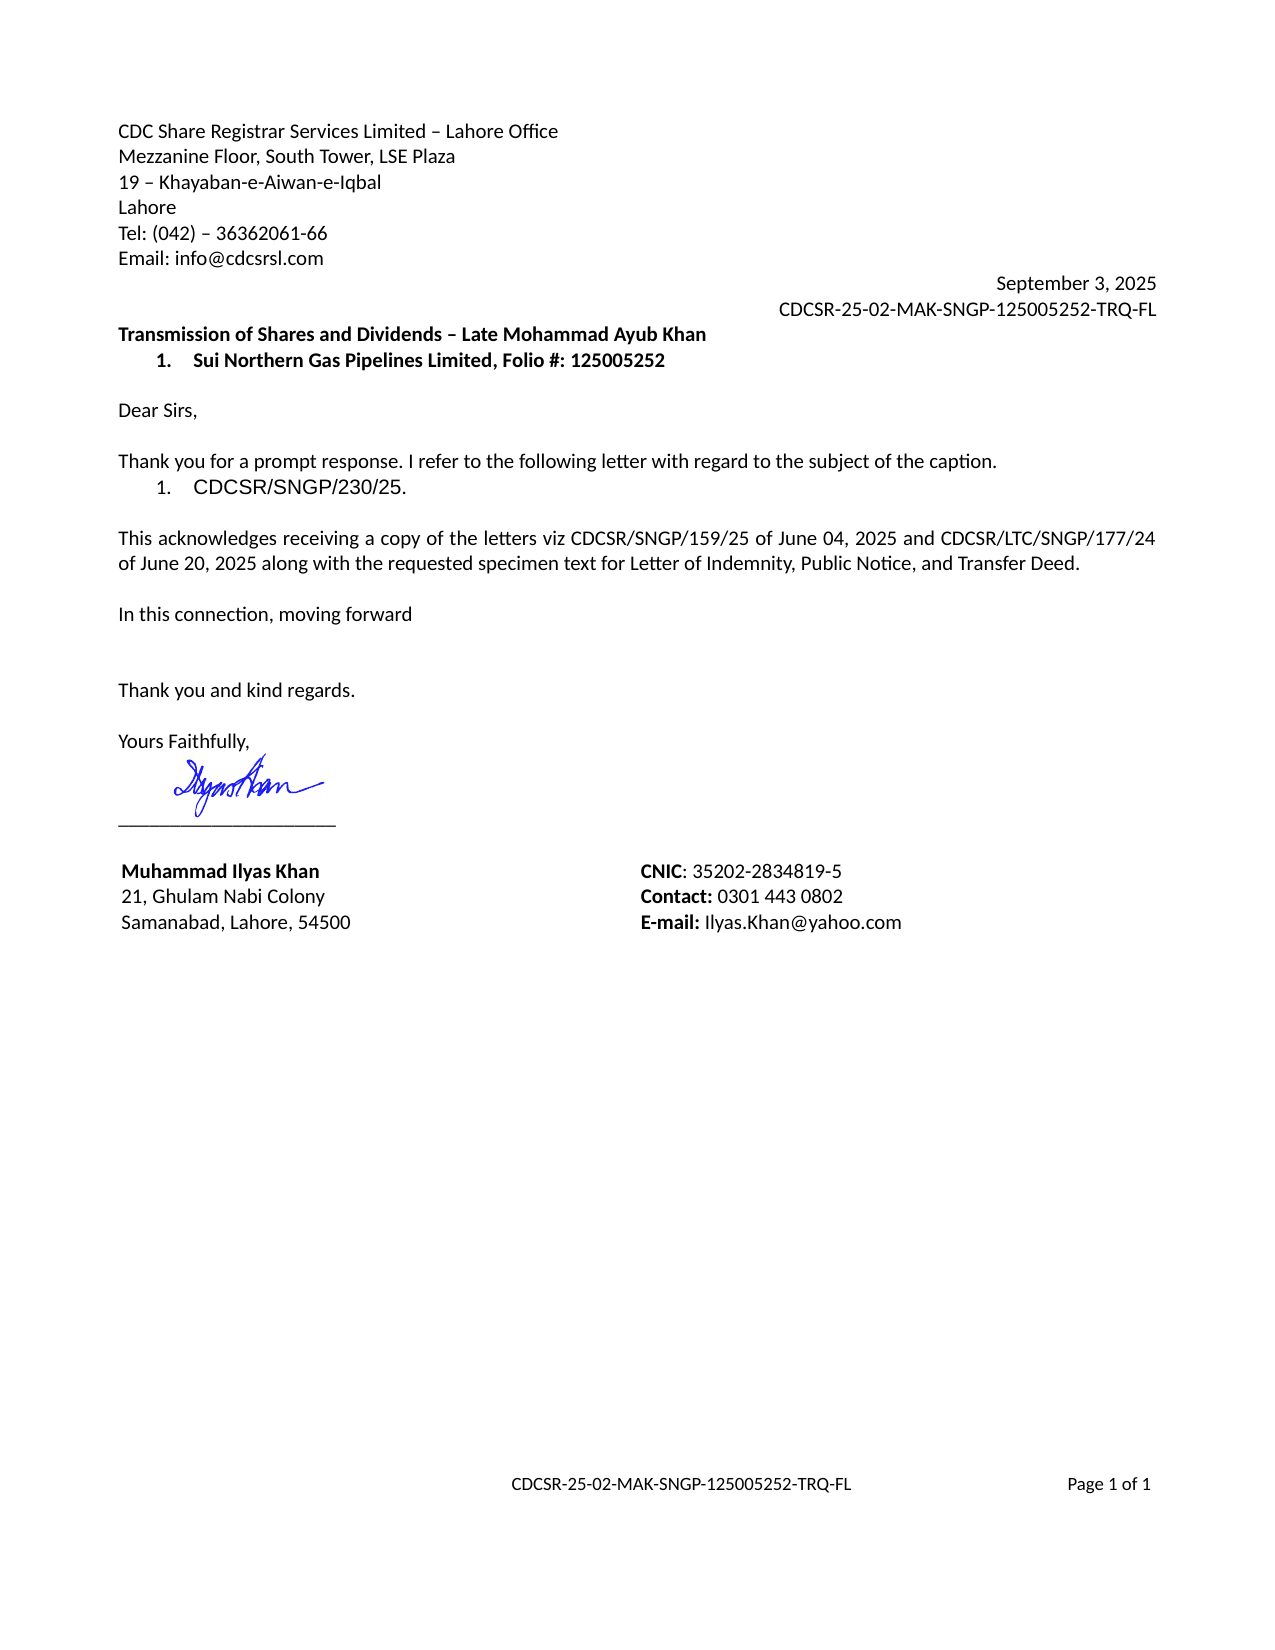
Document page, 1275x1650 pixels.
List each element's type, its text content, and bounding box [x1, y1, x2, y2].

text Tel: (042) – 36362061-66 [118, 220, 1157, 245]
text Thank you for a prompt response. I refer to the following letter with regard to the subject of the caption. [118, 448, 1157, 474]
table_header Muhammad Ilyas Khan 21, Ghulam Nabi Colony Samanabad, Lahore, 54500 [118, 830, 637, 937]
text September 3, 2025 [118, 271, 1157, 296]
text 19 – Khayaban-e-Aiwan-e-Iqbal [118, 169, 1157, 194]
text CDC Share Registrar Services Limited – Lahore Office [118, 118, 1157, 143]
text Email: info@cdcsrsl.com [118, 245, 1157, 271]
text Dear Sirs, [118, 398, 1157, 423]
list CDCSR/SNGP/230/25. [156, 474, 1157, 499]
table_header CNIC: 35202-2834819-5 Contact: 0301 443 0802 E-mail: Ilyas.Khan@yahoo.com [638, 830, 1157, 937]
text Thank you and kind regards. [118, 677, 1157, 703]
list Sui Northern Gas Pipelines Limited, Folio #: 125005252 [156, 347, 1157, 372]
text In this connection, moving forward [118, 601, 1157, 626]
text Yours Faithfully, [118, 728, 1157, 753]
text Lahore [118, 194, 1157, 220]
text This acknowledges receiving a copy of the letters viz CDCSR/SNGP/159/25 of June 04, 2025 and CDCSR/LTC/SNGP/177/24 of June 20, 2025 along with the requested specimen text for Letter of Indemnity, Public Notice, and Transfer Deed. [118, 525, 1157, 576]
text CDCSR-25-02-MAK-SNGP-125005252-TRQ-FL [118, 296, 1157, 321]
text Mezzanine Floor, South Tower, LSE Plaza [118, 143, 1157, 169]
text Transmission of Shares and Dividends – Late Mohammad Ayub Khan [118, 321, 1157, 347]
text _____________________ [118, 804, 1157, 830]
